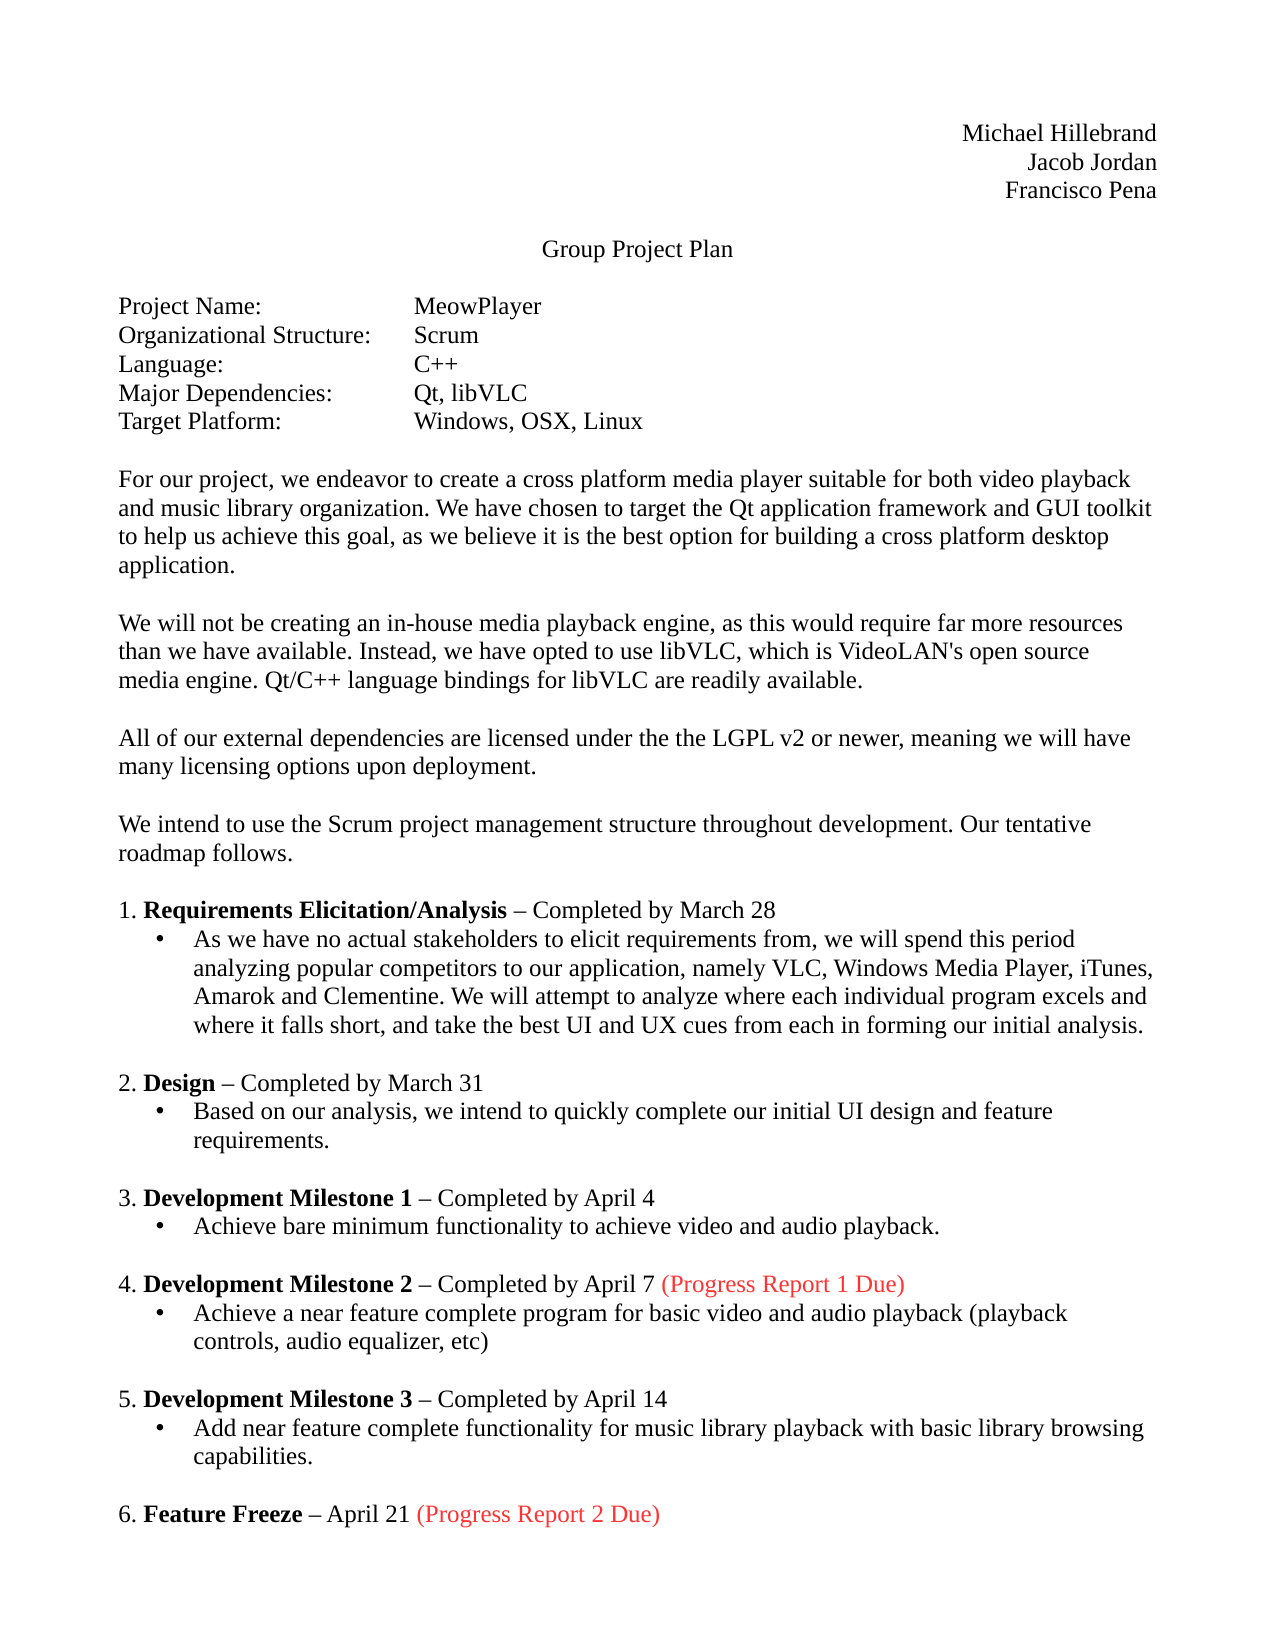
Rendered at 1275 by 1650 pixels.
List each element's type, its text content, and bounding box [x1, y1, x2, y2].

text Target Platform: Windows, OSX, Linux [118, 406, 1157, 435]
text 1. Requirements Elicitation/Analysis – Completed by March 28 [118, 895, 1157, 924]
list Achieve a near feature complete program for basic video and audio playback (playback controls, audio equalizer, etc) [156, 1298, 1157, 1355]
text Major Dependencies: Qt, libVLC [118, 378, 1157, 406]
text Project Name: MeowPlayer [118, 291, 1157, 320]
text Organizational Structure: Scrum [118, 320, 1157, 349]
list As we have no actual stakeholders to elicit requirements from, we will spend this period analyzing popular competitors to our application, namely VLC, Windows Media Player, iTunes, Amarok and Clementine. We will attempt to analyze where each individual program excels and where it falls short, and take the best UI and UX cues from each in forming our initial analysis. [156, 924, 1157, 1039]
text 2. Design – Completed by March 31 [118, 1068, 1157, 1096]
list Achieve bare minimum functionality to achieve video and audio playback. [156, 1211, 1157, 1240]
text We will not be creating an in-house media playback engine, as this would require far more resources than we have available. Instead, we have opted to use libVLC, which is VideoLAN's open source media engine. Qt/C++ language bindings for libVLC are readily available. [118, 608, 1157, 694]
text For our project, we endeavor to create a cross platform media player suitable for both video playback and music library organization. We have chosen to target the Qt application framework and GUI toolkit to help us achieve this goal, as we believe it is the best option for building a cross platform desktop application. [118, 464, 1157, 579]
text All of our external dependencies are licensed under the the LGPL v2 or newer, meaning we will have many licensing options upon deployment. [118, 723, 1157, 780]
text 5. Development Milestone 3 – Completed by April 14 [118, 1384, 1157, 1413]
text 3. Development Milestone 1 – Completed by April 4 [118, 1183, 1157, 1211]
text We intend to use the Scrum project management structure throughout development. Our tentative roadmap follows. [118, 809, 1157, 866]
list Based on our analysis, we intend to quickly complete our initial UI design and feature requirements. [156, 1096, 1157, 1154]
list Add near feature complete functionality for music library playback with basic library browsing capabilities. [156, 1413, 1157, 1470]
text 4. Development Milestone 2 – Completed by April 7 (Progress Report 1 Due) [118, 1269, 1157, 1298]
text Language: C++ [118, 349, 1157, 378]
text Group Project Plan [118, 234, 1157, 263]
text 6. Feature Freeze – April 21 (Progress Report 2 Due) [118, 1499, 1157, 1528]
